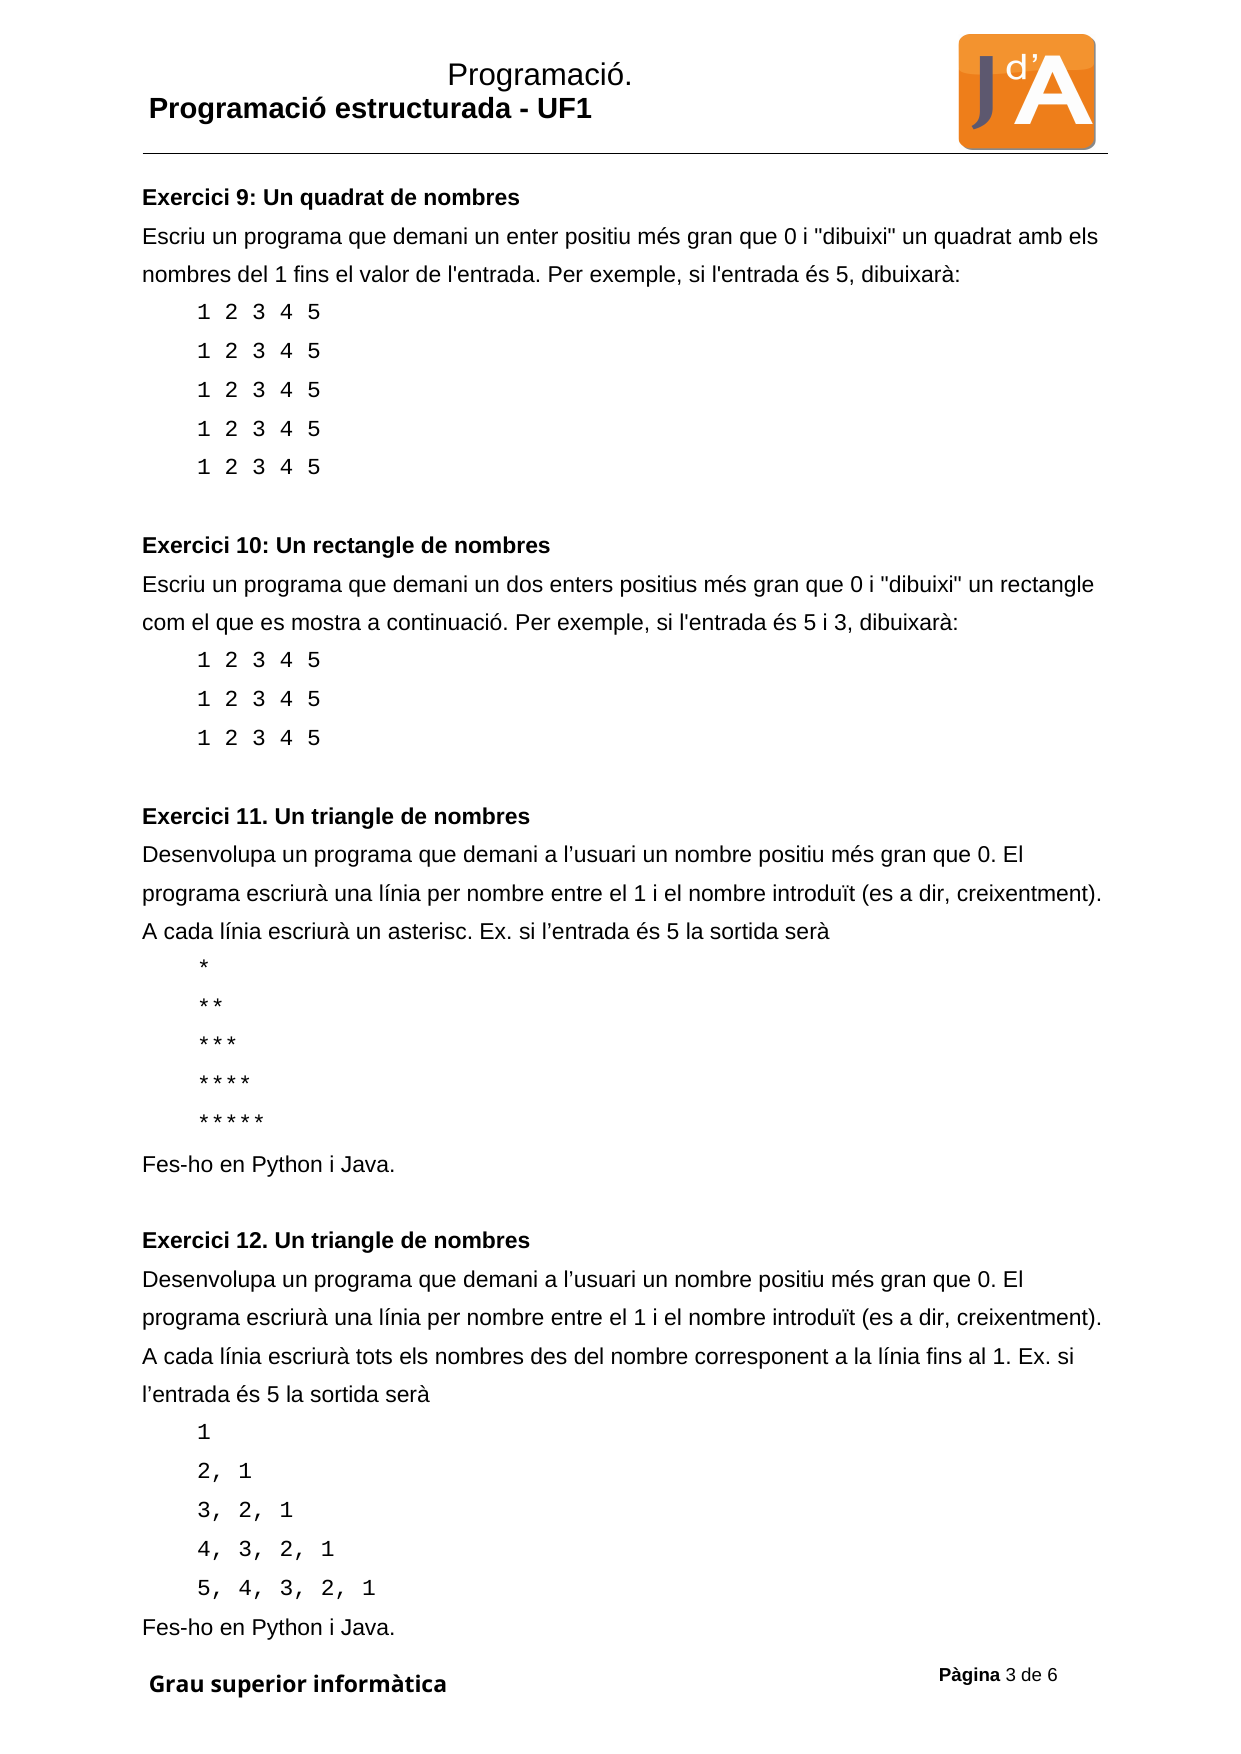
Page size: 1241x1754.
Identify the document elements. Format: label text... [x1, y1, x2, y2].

text 2, 1 [142, 1459, 1107, 1485]
text 3, 2, 1 [142, 1498, 1107, 1524]
text * [142, 957, 1107, 983]
text 1 2 3 4 5 [142, 378, 1107, 404]
text Desenvolupa un programa que demani a l’usuari un nombre positiu més gran que 0. El programa escriurà una línia per nombre entre el 1 i el nombre introduït (es a dir, creixentment). A cada línia escriurà un asterisc. Ex. si l’entrada és 5 la sortida serà [142, 842, 1107, 944]
text 1 [142, 1420, 1107, 1446]
text ** [142, 996, 1107, 1022]
text 1 2 3 4 5 [142, 687, 1107, 713]
picture [958, 34, 1096, 150]
text 5, 4, 3, 2, 1 [142, 1576, 1107, 1602]
text 1 2 3 4 5 [142, 648, 1107, 674]
text 1 2 3 4 5 [142, 456, 1107, 482]
text Exercici 12. Un triangle de nombres [142, 1228, 1107, 1254]
text **** [142, 1074, 1107, 1099]
text Fes-ho en Python i Java. [142, 1151, 1107, 1177]
text Escriu un programa que demani un enter positiu més gran que 0 i "dibuixi" un quadrat amb els nombres del 1 fins el valor de l'entrada. Per exemple, si l'entrada és 5, dibuixarà: [142, 223, 1107, 287]
text 4, 3, 2, 1 [142, 1537, 1107, 1563]
text Escriu un programa que demani un dos enters positius més gran que 0 i "dibuixi" un rectangle com el que es mostra a continuació. Per exemple, si l'entrada és 5 i 3, dibuixarà: [142, 571, 1107, 636]
text Exercici 10: Un rectangle de nombres [142, 533, 1107, 559]
text 1 2 3 4 5 [142, 726, 1107, 752]
text 1 2 3 4 5 [142, 339, 1107, 365]
text 1 2 3 4 5 [142, 300, 1107, 326]
text Desenvolupa un programa que demani a l’usuari un nombre positiu més gran que 0. El programa escriurà una línia per nombre entre el 1 i el nombre introduït (es a dir, creixentment). A cada línia escriurà tots els nombres des del nombre corresponent a la línia fins al 1. Ex. si l’entrada és 5 la sortida serà [142, 1267, 1107, 1408]
text ***** [142, 1112, 1107, 1138]
text Exercici 9: Un quadrat de nombres [142, 185, 1107, 211]
text *** [142, 1035, 1107, 1061]
text Fes-ho en Python i Java. [142, 1615, 1107, 1640]
text Exercici 11. Un triangle de nombres [142, 803, 1107, 829]
text 1 2 3 4 5 [142, 417, 1107, 443]
